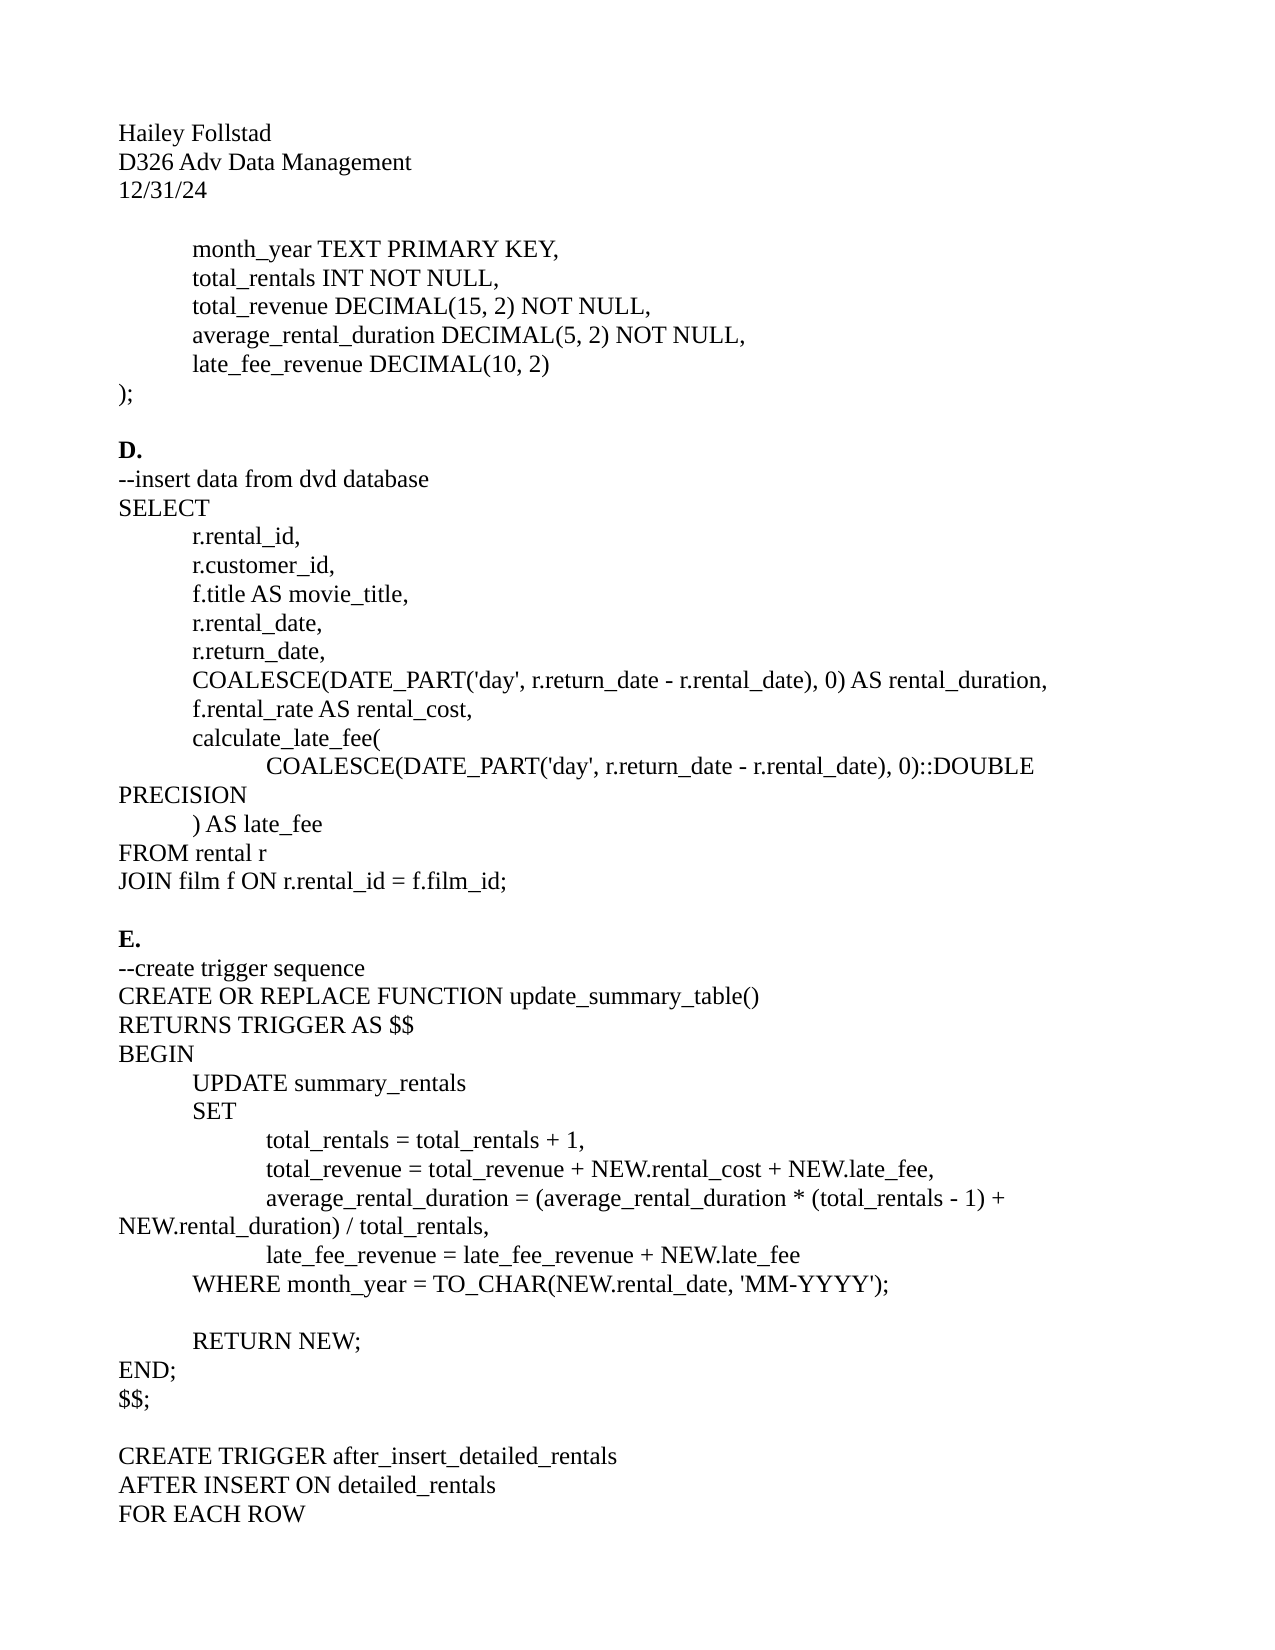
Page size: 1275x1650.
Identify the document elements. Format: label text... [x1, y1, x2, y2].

text RETURN NEW; [118, 1326, 1157, 1355]
text UPDATE summary_rentals [118, 1068, 1157, 1096]
text calculate_late_fee( [118, 723, 1157, 751]
text COALESCE(DATE_PART('day', r.return_date - r.rental_date), 0) AS rental_duration, [118, 665, 1157, 694]
text total_rentals INT NOT NULL, [118, 263, 1157, 291]
text END; [118, 1355, 1157, 1384]
text AFTER INSERT ON detailed_rentals [118, 1470, 1157, 1499]
text r.rental_id, [118, 521, 1157, 550]
text late_fee_revenue = late_fee_revenue + NEW.late_fee [118, 1240, 1157, 1269]
text f.title AS movie_title, [118, 579, 1157, 608]
text average_rental_duration = (average_rental_duration * (total_rentals - 1) + NEW.rental_duration) / total_rentals, [118, 1183, 1157, 1240]
text ) AS late_fee [118, 809, 1157, 838]
text total_revenue DECIMAL(15, 2) NOT NULL, [118, 291, 1157, 320]
text --create trigger sequence [118, 953, 1157, 981]
text BEGIN [118, 1039, 1157, 1068]
text total_rentals = total_rentals + 1, [118, 1125, 1157, 1154]
text FOR EACH ROW [118, 1499, 1157, 1528]
text FROM rental r [118, 838, 1157, 866]
text ); [118, 378, 1157, 406]
text E. [118, 924, 1157, 953]
text average_rental_duration DECIMAL(5, 2) NOT NULL, [118, 320, 1157, 349]
text D. [118, 435, 1157, 464]
text r.rental_date, [118, 608, 1157, 636]
text JOIN film f ON r.rental_id = f.film_id; [118, 866, 1157, 895]
text WHERE month_year = TO_CHAR(NEW.rental_date, 'MM-YYYY'); [118, 1269, 1157, 1298]
text total_revenue = total_revenue + NEW.rental_cost + NEW.late_fee, [118, 1154, 1157, 1183]
text r.customer_id, [118, 550, 1157, 579]
text late_fee_revenue DECIMAL(10, 2) [118, 349, 1157, 378]
text RETURNS TRIGGER AS $$ [118, 1010, 1157, 1039]
text f.rental_rate AS rental_cost, [118, 694, 1157, 723]
text COALESCE(DATE_PART('day', r.return_date - r.rental_date), 0)::DOUBLE PRECISION [118, 751, 1157, 809]
text SET [118, 1096, 1157, 1125]
text --insert data from dvd database [118, 464, 1157, 493]
text month_year TEXT PRIMARY KEY, [118, 234, 1157, 263]
text CREATE OR REPLACE FUNCTION update_summary_table() [118, 981, 1157, 1010]
text CREATE TRIGGER after_insert_detailed_rentals [118, 1441, 1157, 1470]
text SELECT [118, 493, 1157, 521]
text $$; [118, 1384, 1157, 1413]
text r.return_date, [118, 636, 1157, 665]
